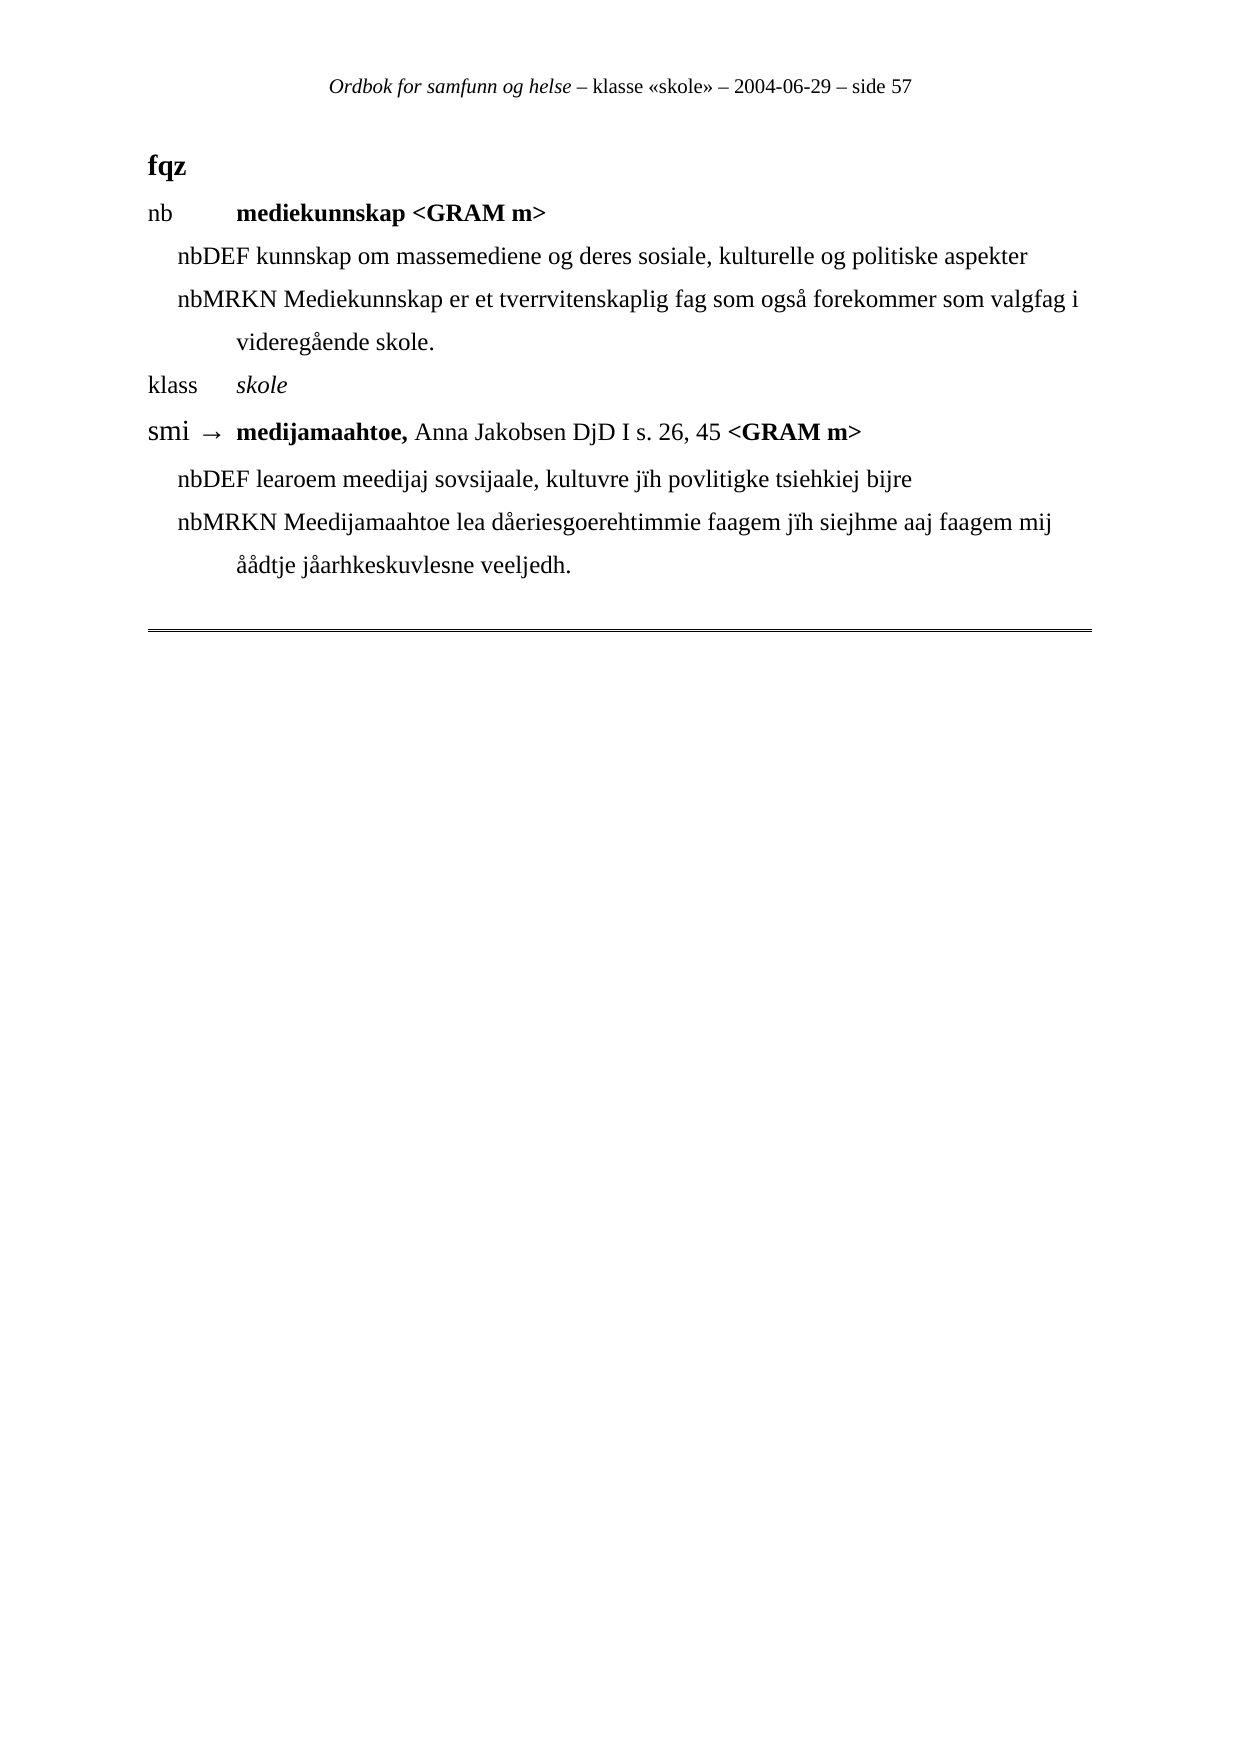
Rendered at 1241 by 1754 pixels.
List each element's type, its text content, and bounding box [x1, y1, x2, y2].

text nb mediekunnskap <GRAM m> [148, 198, 1092, 227]
text nbDEF learoem meedijaj sovsijaale, kultuvre jïh povlitigke tsiehkiej bijre [177, 464, 1092, 493]
text nbMRKN Mediekunnskap er et tverrvitenskaplig fag som også forekommer som valgfag i videregående skole. [177, 284, 1092, 356]
text fqz [148, 148, 1092, 181]
text smi → medijamaahtoe, Anna Jakobsen DjD I s. 26, 45 <GRAM m> [148, 413, 1092, 447]
text klass skole [148, 370, 1092, 399]
text nbDEF kunnskap om massemediene og deres sosiale, kulturelle og politiske aspekter [177, 241, 1092, 270]
text nbMRKN Meedijamaahtoe lea dåeriesgoerehtimmie faagem jïh siejhme aaj faagem mij åådtje jåarhkeskuvlesne veeljedh. [177, 507, 1092, 579]
